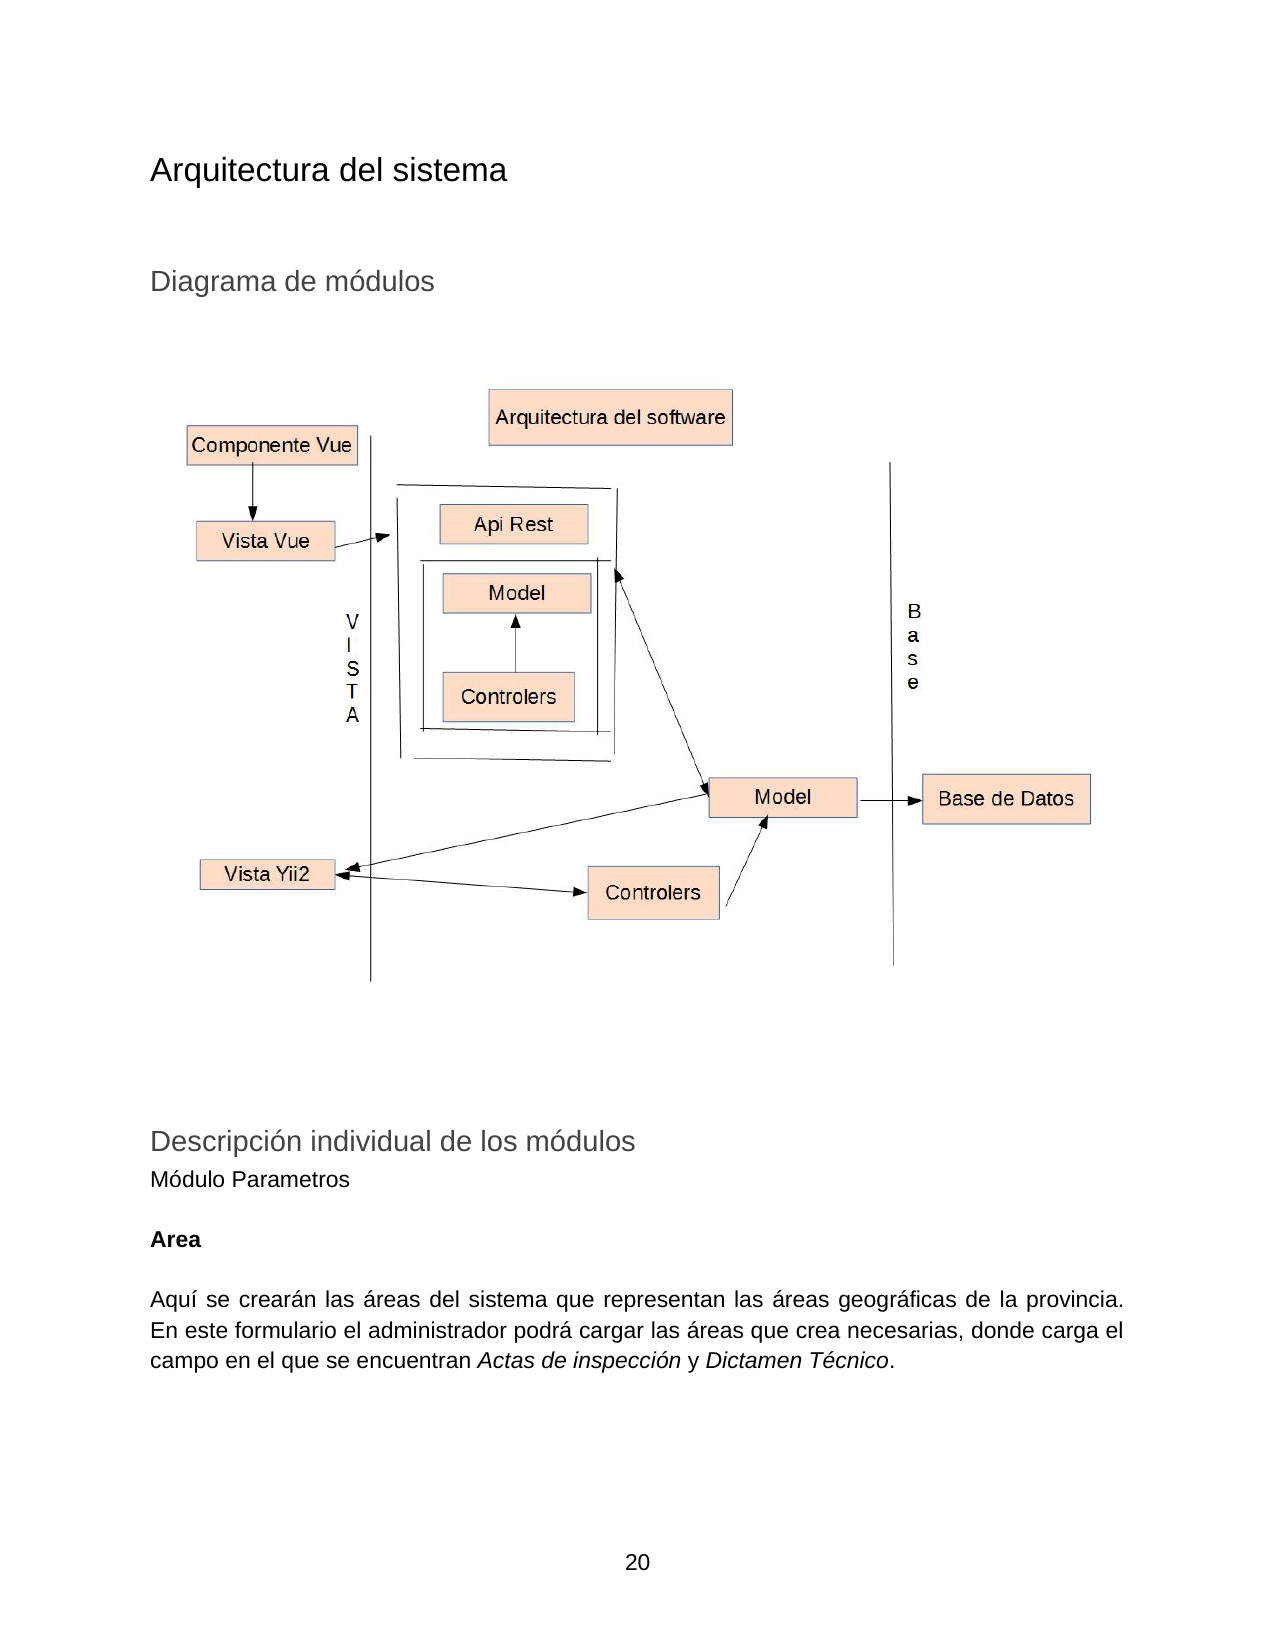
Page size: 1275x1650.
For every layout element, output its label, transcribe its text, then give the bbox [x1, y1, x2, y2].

subtitle Diagrama de módulos [150, 264, 1125, 298]
text Módulo Parametros [150, 1166, 1125, 1192]
picture [150, 336, 1125, 1027]
subtitle Arquitectura del sistema [150, 150, 1125, 188]
text Aquí se crearán las áreas del sistema que representan las áreas geográficas de la provincia. En este formulario el administrador podrá cargar las áreas que crea necesarias, donde carga el campo en el que se encuentran Actas de inspección y Dictamen Técnico. [150, 1286, 1125, 1373]
subtitle Descripción individual de los módulos [150, 1124, 1125, 1157]
text Area [150, 1226, 1125, 1252]
